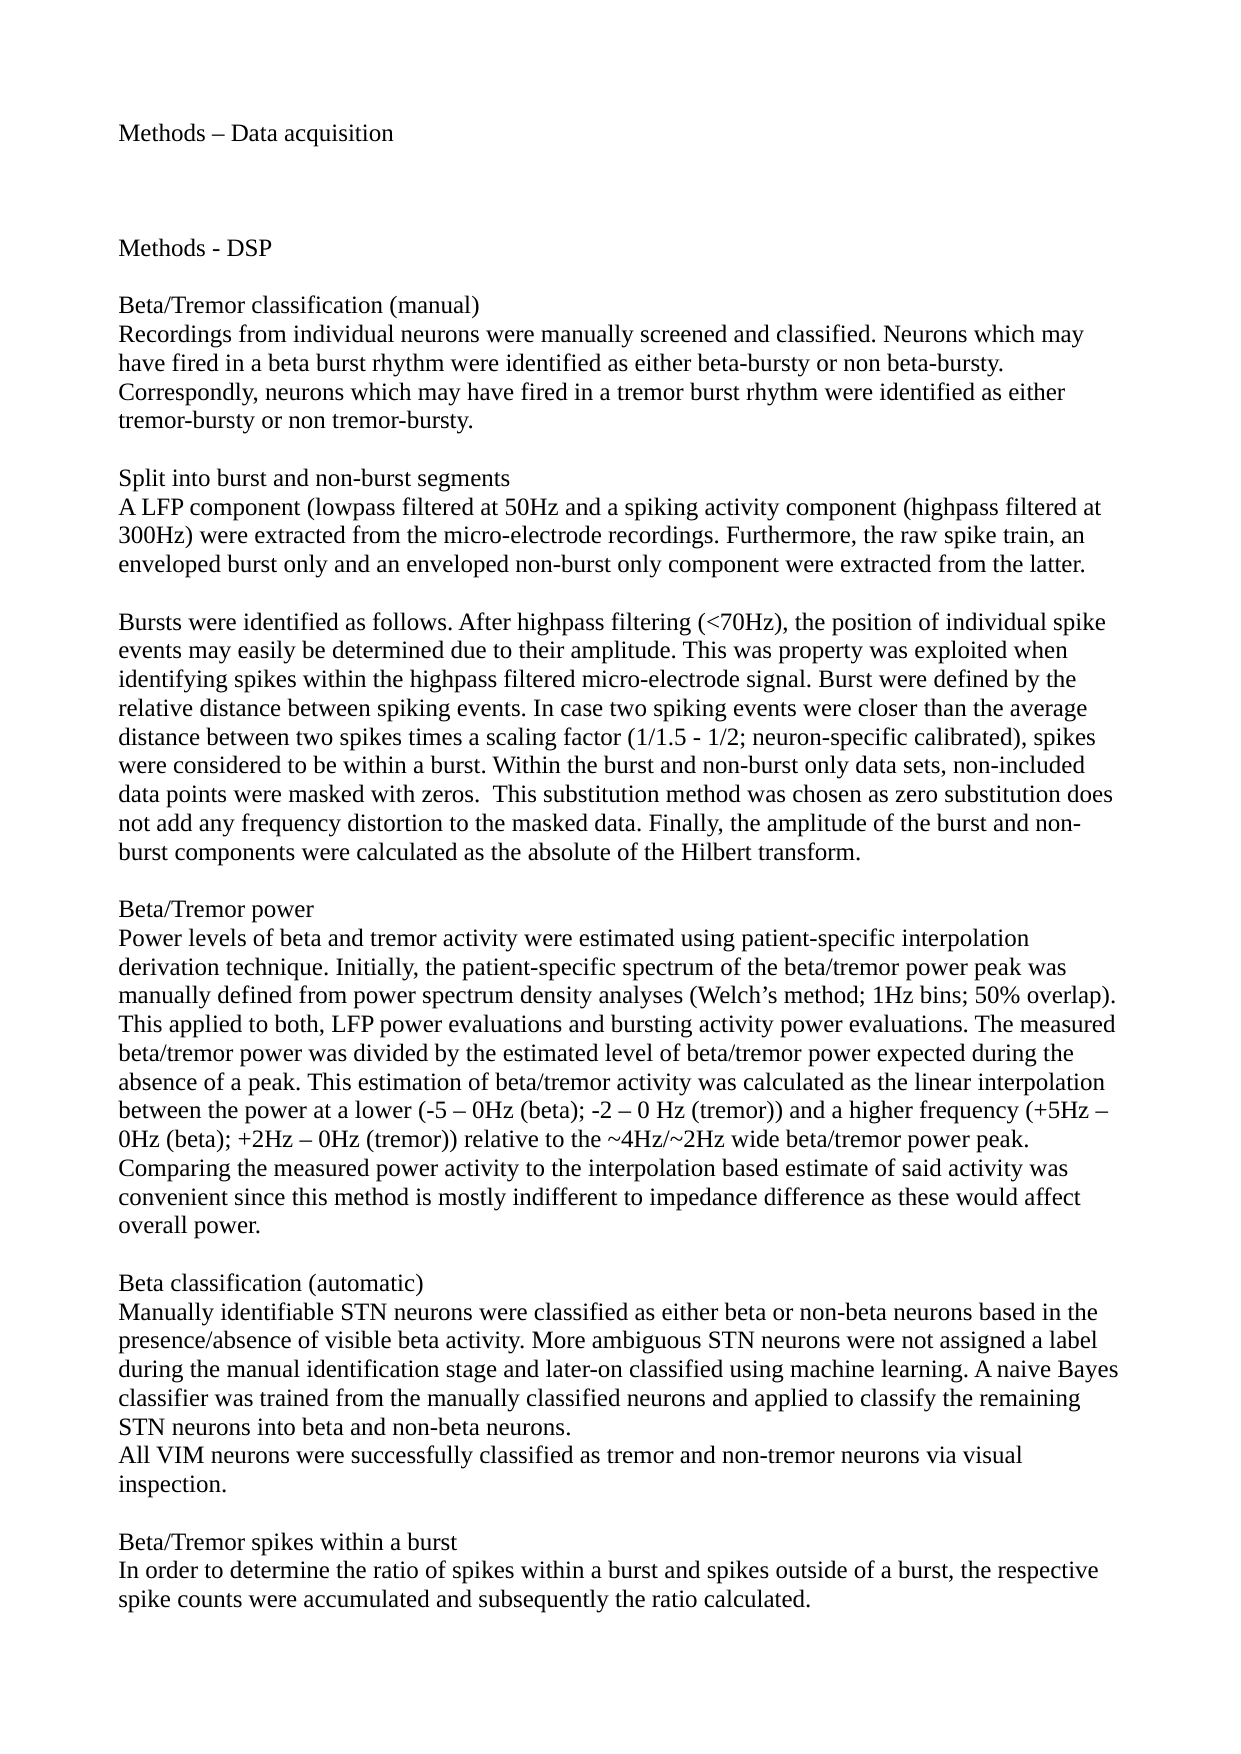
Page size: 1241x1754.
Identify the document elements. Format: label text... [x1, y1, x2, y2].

text All VIM neurons were successfully classified as tremor and non-tremor neurons via visual inspection. [118, 1441, 1122, 1498]
text Recordings from individual neurons were manually screened and classified. Neurons which may have fired in a beta burst rhythm were identified as either beta-bursty or non beta-bursty. Correspondly, neurons which may have fired in a tremor burst rhythm were identified as either tremor-bursty or non tremor-bursty. [118, 319, 1122, 434]
text Beta/Tremor classification (manual) [118, 291, 1122, 319]
text Split into burst and non-burst segments [118, 463, 1122, 492]
text Beta/Tremor spikes within a burst [118, 1527, 1122, 1556]
text A LFP component (lowpass filtered at 50Hz and a spiking activity component (highpass filtered at 300Hz) were extracted from the micro-electrode recordings. Furthermore, the raw spike train, an enveloped burst only and an enveloped non-burst only component were extracted from the latter. [118, 492, 1122, 578]
text Beta classification (automatic) [118, 1268, 1122, 1297]
text Beta/Tremor power [118, 894, 1122, 923]
text Methods - DSP [118, 233, 1122, 262]
text In order to determine the ratio of spikes within a burst and spikes outside of a burst, the respective spike counts were accumulated and subsequently the ratio calculated. [118, 1556, 1122, 1613]
text Manually identifiable STN neurons were classified as either beta or non-beta neurons based in the presence/absence of visible beta activity. More ambiguous STN neurons were not assigned a label during the manual identification stage and later-on classified using machine learning. A naive Bayes classifier was trained from the manually classified neurons and applied to classify the remaining STN neurons into beta and non-beta neurons. [118, 1297, 1122, 1441]
text Power levels of beta and tremor activity were estimated using patient-specific interpolation derivation technique. Initially, the patient-specific spectrum of the beta/tremor power peak was manually defined from power spectrum density analyses (Welch’s method; 1Hz bins; 50% overlap). This applied to both, LFP power evaluations and bursting activity power evaluations. The measured beta/tremor power was divided by the estimated level of beta/tremor power expected during the absence of a peak. This estimation of beta/tremor activity was calculated as the linear interpolation between the power at a lower (-5 – 0Hz (beta); -2 – 0 Hz (tremor)) and a higher frequency (+5Hz – 0Hz (beta); +2Hz – 0Hz (tremor)) relative to the ~4Hz/~2Hz wide beta/tremor power peak. Comparing the measured power activity to the interpolation based estimate of said activity was convenient since this method is mostly indifferent to impedance difference as these would affect overall power. [118, 923, 1122, 1239]
text Bursts were identified as follows. After highpass filtering (<70Hz), the position of individual spike events may easily be determined due to their amplitude. This was property was exploited when identifying spikes within the highpass filtered micro-electrode signal. Burst were defined by the relative distance between spiking events. In case two spiking events were closer than the average distance between two spikes times a scaling factor (1/1.5 - 1/2; neuron-specific calibrated), spikes were considered to be within a burst. Within the burst and non-burst only data sets, non-included data points were masked with zeros. This substitution method was chosen as zero substitution does not add any frequency distortion to the masked data. Finally, the amplitude of the burst and non-burst components were calculated as the absolute of the Hilbert transform. [118, 607, 1122, 866]
text Methods – Data acquisition [118, 118, 1122, 147]
